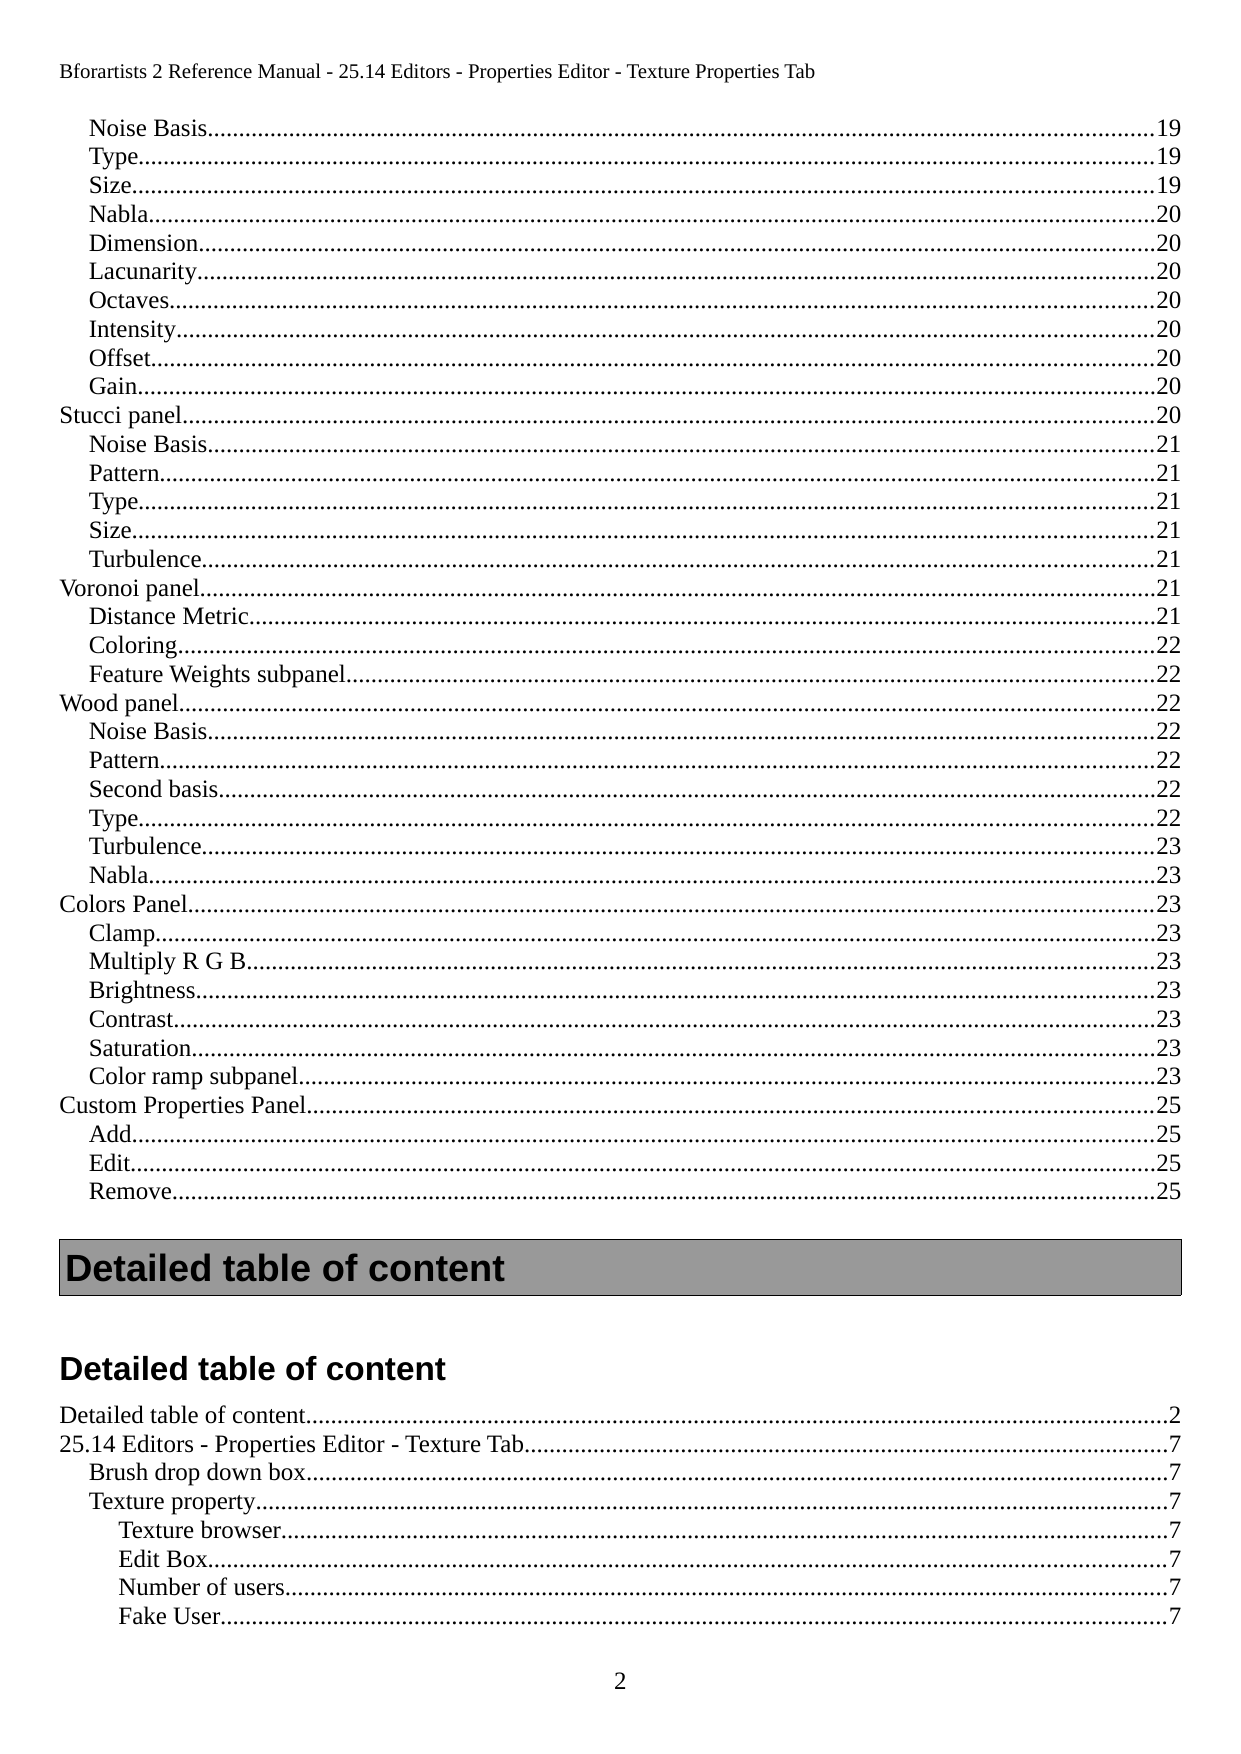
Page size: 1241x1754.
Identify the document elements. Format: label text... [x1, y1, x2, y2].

text Dimension 20 [88, 228, 1181, 256]
text Intensity 20 [88, 314, 1181, 343]
text Offset 20 [88, 343, 1181, 371]
text Remove 25 [88, 1176, 1181, 1205]
text Texture browser 7 [118, 1515, 1181, 1544]
text Brush drop down box 7 [88, 1457, 1181, 1486]
text Noise Basis 21 [88, 429, 1181, 458]
text Noise Basis 19 [88, 113, 1181, 141]
text Colors Panel 23 [59, 889, 1181, 918]
text Contrast 23 [88, 1004, 1181, 1033]
text Stucci panel 20 [59, 400, 1181, 429]
text 25.14 Editors - Properties Editor - Texture Tab 7 [59, 1429, 1181, 1457]
text Multiply R G B 23 [88, 946, 1181, 975]
text Wood panel 22 [59, 688, 1181, 716]
text Custom Properties Panel 25 [59, 1090, 1181, 1119]
subtitle Detailed table of content [59, 1349, 1181, 1387]
text Texture property 7 [88, 1486, 1181, 1515]
text Type 22 [88, 803, 1181, 831]
text Size 19 [88, 170, 1181, 199]
text Type 19 [88, 141, 1181, 170]
text Noise Basis 22 [88, 716, 1181, 745]
text Distance Metric 21 [88, 601, 1181, 630]
text Pattern 21 [88, 458, 1181, 486]
text Brightness 23 [88, 975, 1181, 1004]
text Lacunarity 20 [88, 256, 1181, 285]
text Turbulence 21 [88, 544, 1181, 573]
text Voronoi panel 21 [59, 573, 1181, 601]
text Edit Box 7 [118, 1544, 1181, 1572]
text Add 25 [88, 1119, 1181, 1148]
text Feature Weights subpanel 22 [88, 659, 1181, 688]
text Second basis 22 [88, 774, 1181, 803]
text Saturation 23 [88, 1033, 1181, 1061]
text Nabla 20 [88, 199, 1181, 228]
text Gain 20 [88, 371, 1181, 400]
text Clamp 23 [88, 918, 1181, 946]
text Nabla 23 [88, 860, 1181, 889]
table_header Detailed table of content [60, 1240, 1181, 1295]
text Coloring 22 [88, 630, 1181, 659]
text Size 21 [88, 515, 1181, 544]
text Turbulence 23 [88, 831, 1181, 860]
text Octaves 20 [88, 285, 1181, 314]
text Type 21 [88, 486, 1181, 515]
text Pattern 22 [88, 745, 1181, 774]
text Edit 25 [88, 1148, 1181, 1176]
text Detailed table of content 2 [59, 1400, 1181, 1429]
text Fake User 7 [118, 1601, 1181, 1630]
text Color ramp subpanel 23 [88, 1061, 1181, 1090]
text Number of users 7 [118, 1572, 1181, 1601]
